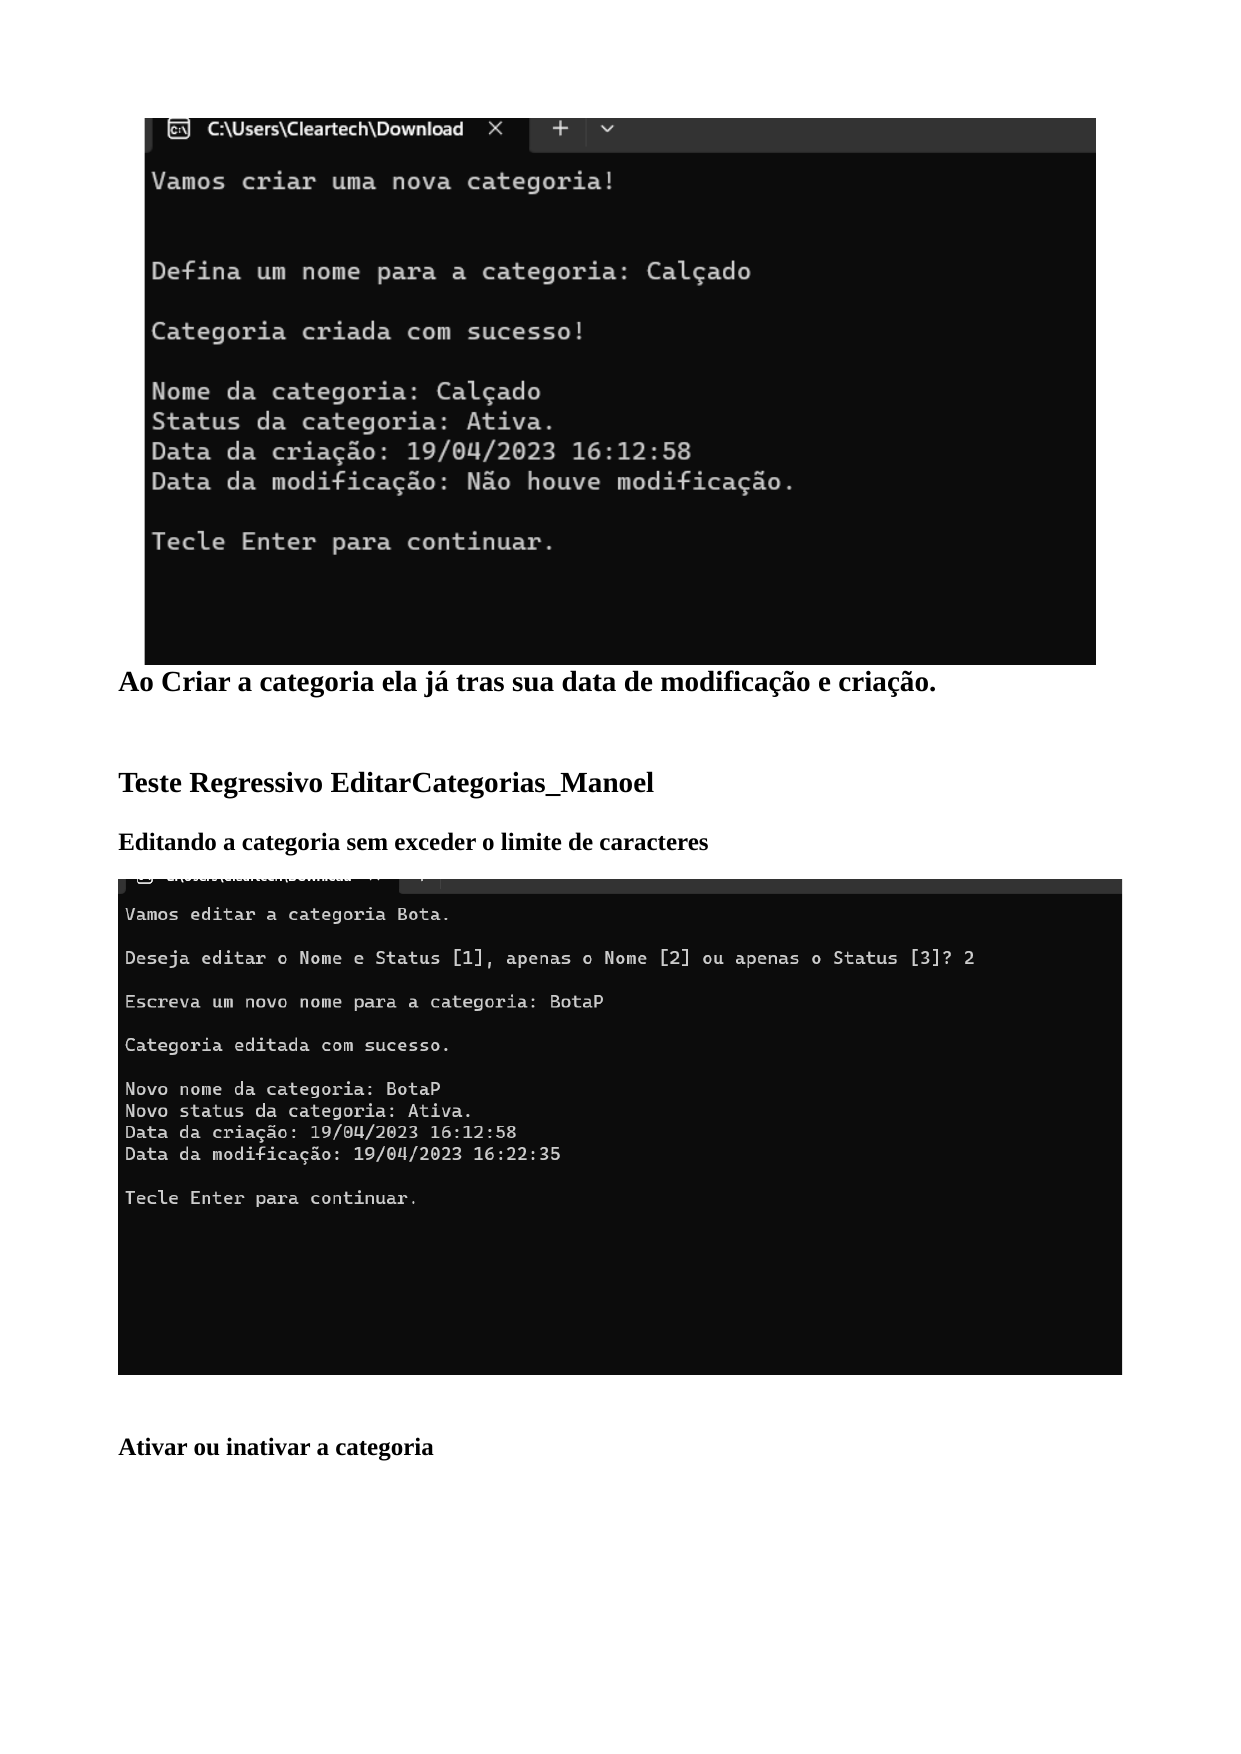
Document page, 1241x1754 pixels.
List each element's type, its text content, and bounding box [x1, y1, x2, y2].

text Editando a categoria sem exceder o limite de caracteres [118, 827, 1122, 856]
picture [144, 118, 1096, 665]
text Teste Regressivo EditarCategorias_Manoel [118, 765, 1122, 798]
picture [118, 879, 1123, 1375]
text Ao Criar a categoria ela já tras sua data de modificação e criação. [118, 118, 1122, 698]
text Ativar ou inativar a categoria [118, 1432, 1122, 1461]
